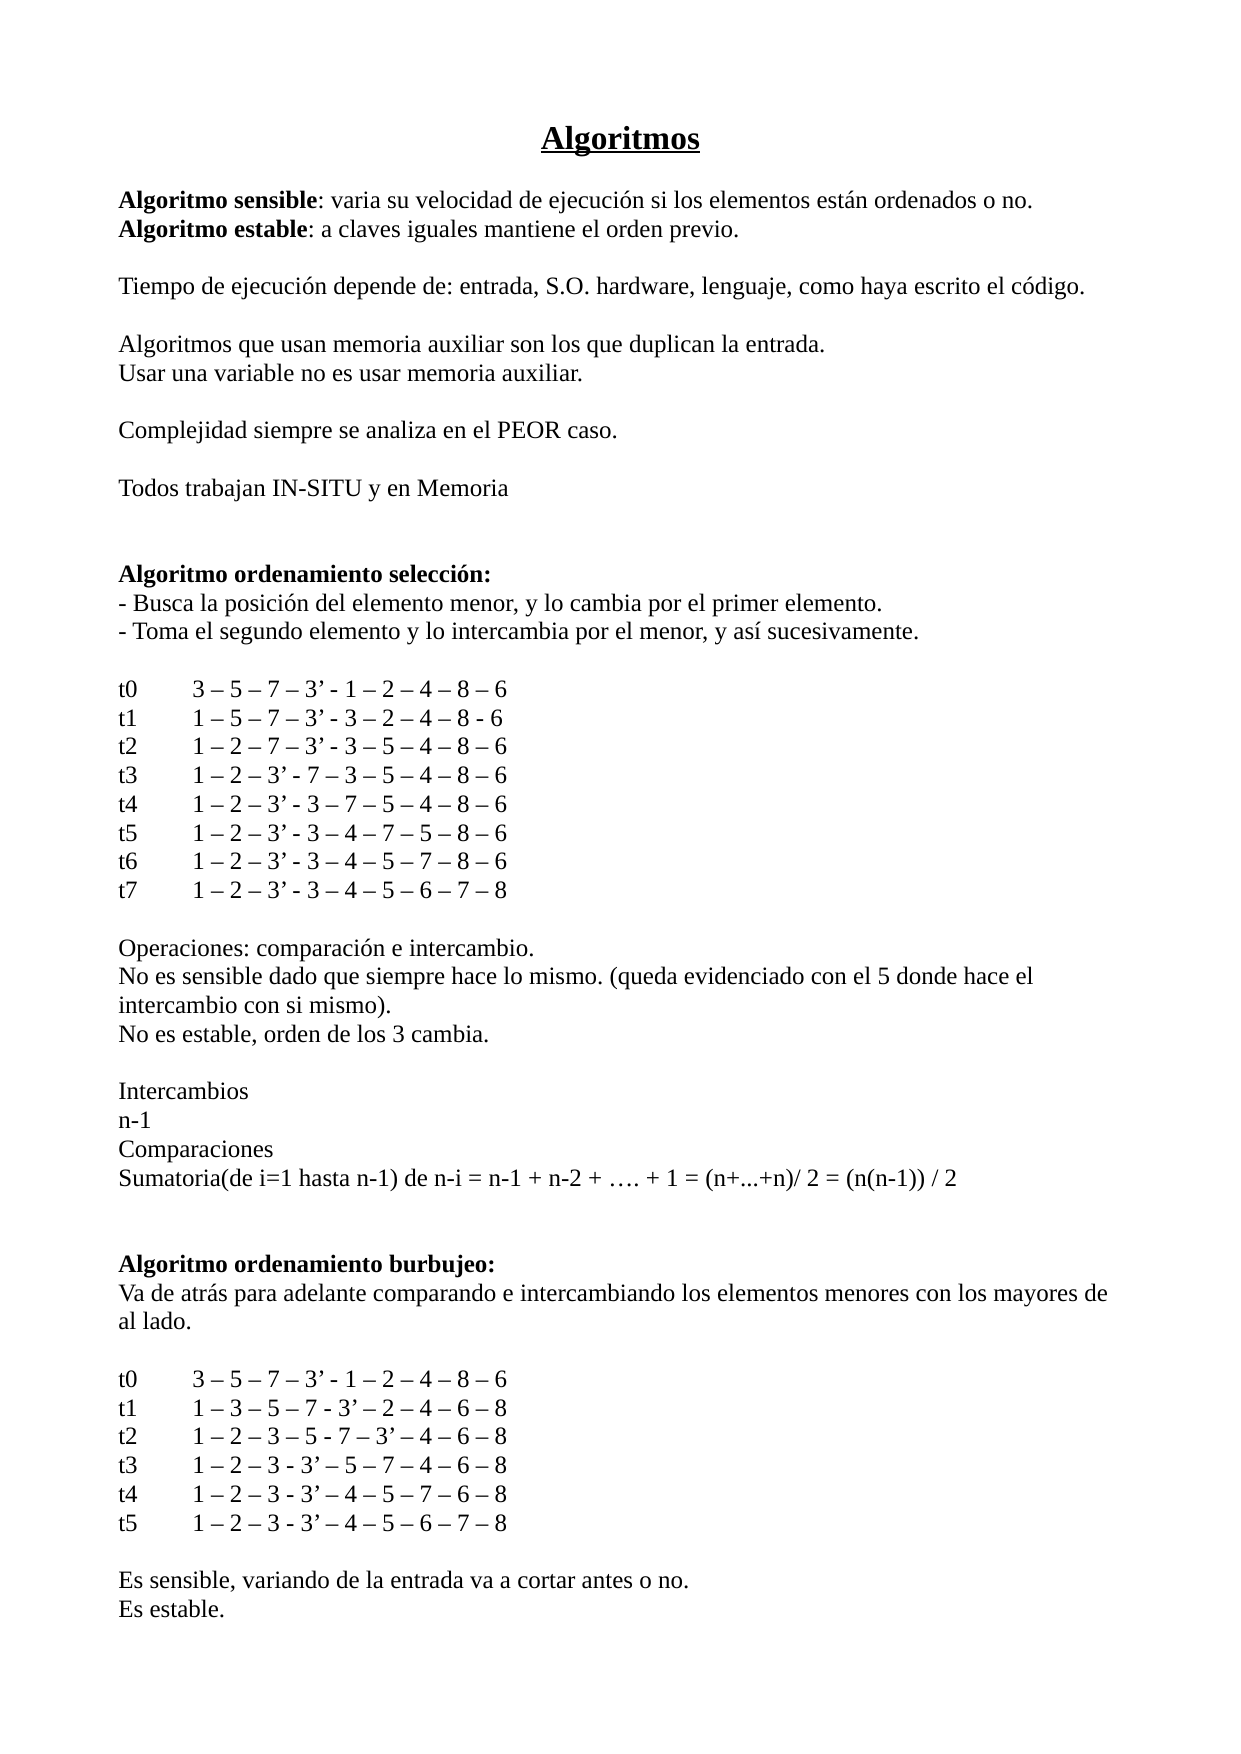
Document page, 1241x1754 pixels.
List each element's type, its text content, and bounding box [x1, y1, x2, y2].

text - Toma el segundo elemento y lo intercambia por el menor, y así sucesivamente. [118, 616, 1122, 645]
text Complejidad siempre se analiza en el PEOR caso. [118, 415, 1122, 444]
text t1 1 – 3 – 5 – 7 - 3’ – 2 – 4 – 6 – 8 [118, 1393, 1122, 1421]
text t2 1 – 2 – 3 – 5 - 7 – 3’ – 4 – 6 – 8 [118, 1421, 1122, 1450]
text Algoritmos [118, 118, 1122, 156]
text Usar una variable no es usar memoria auxiliar. [118, 358, 1122, 386]
text Todos trabajan IN-SITU y en Memoria [118, 473, 1122, 501]
text t3 1 – 2 – 3’ - 7 – 3 – 5 – 4 – 8 – 6 [118, 760, 1122, 789]
text t7 1 – 2 – 3’ - 3 – 4 – 5 – 6 – 7 – 8 [118, 875, 1122, 904]
text No es estable, orden de los 3 cambia. [118, 1019, 1122, 1048]
text t4 1 – 2 – 3’ - 3 – 7 – 5 – 4 – 8 – 6 [118, 789, 1122, 818]
text Comparaciones [118, 1134, 1122, 1163]
text n-1 [118, 1105, 1122, 1134]
text Algoritmo sensible: varia su velocidad de ejecución si los elementos están ordenados o no. [118, 185, 1122, 214]
text t5 1 – 2 – 3’ - 3 – 4 – 7 – 5 – 8 – 6 [118, 818, 1122, 846]
text Sumatoria(de i=1 hasta n-1) de n-i = n-1 + n-2 + …. + 1 = (n+...+n)/ 2 = (n(n-1)) / 2 [118, 1163, 1122, 1191]
text No es sensible dado que siempre hace lo mismo. (queda evidenciado con el 5 donde hace el intercambio con si mismo). [118, 961, 1122, 1019]
text t0 3 – 5 – 7 – 3’ - 1 – 2 – 4 – 8 – 6 [118, 1364, 1122, 1393]
text t4 1 – 2 – 3 - 3’ – 4 – 5 – 7 – 6 – 8 [118, 1479, 1122, 1508]
text t1 1 – 5 – 7 – 3’ - 3 – 2 – 4 – 8 - 6 [118, 703, 1122, 731]
text Tiempo de ejecución depende de: entrada, S.O. hardware, lenguaje, como haya escrito el código. [118, 271, 1122, 300]
text Intercambios [118, 1076, 1122, 1105]
text Algoritmo ordenamiento selección: [118, 559, 1122, 588]
text Operaciones: comparación e intercambio. [118, 933, 1122, 961]
text Algoritmo estable: a claves iguales mantiene el orden previo. [118, 214, 1122, 243]
text Algoritmo ordenamiento burbujeo: [118, 1249, 1122, 1278]
text t0 3 – 5 – 7 – 3’ - 1 – 2 – 4 – 8 – 6 [118, 674, 1122, 703]
text t5 1 – 2 – 3 - 3’ – 4 – 5 – 6 – 7 – 8 [118, 1508, 1122, 1536]
text t2 1 – 2 – 7 – 3’ - 3 – 5 – 4 – 8 – 6 [118, 731, 1122, 760]
text Algoritmos que usan memoria auxiliar son los que duplican la entrada. [118, 329, 1122, 358]
text Es sensible, variando de la entrada va a cortar antes o no. [118, 1565, 1122, 1594]
text t3 1 – 2 – 3 - 3’ – 5 – 7 – 4 – 6 – 8 [118, 1450, 1122, 1479]
text - Busca la posición del elemento menor, y lo cambia por el primer elemento. [118, 588, 1122, 616]
text Va de atrás para adelante comparando e intercambiando los elementos menores con los mayores de al lado. [118, 1278, 1122, 1335]
text t6 1 – 2 – 3’ - 3 – 4 – 5 – 7 – 8 – 6 [118, 846, 1122, 875]
text Es estable. [118, 1594, 1122, 1623]
